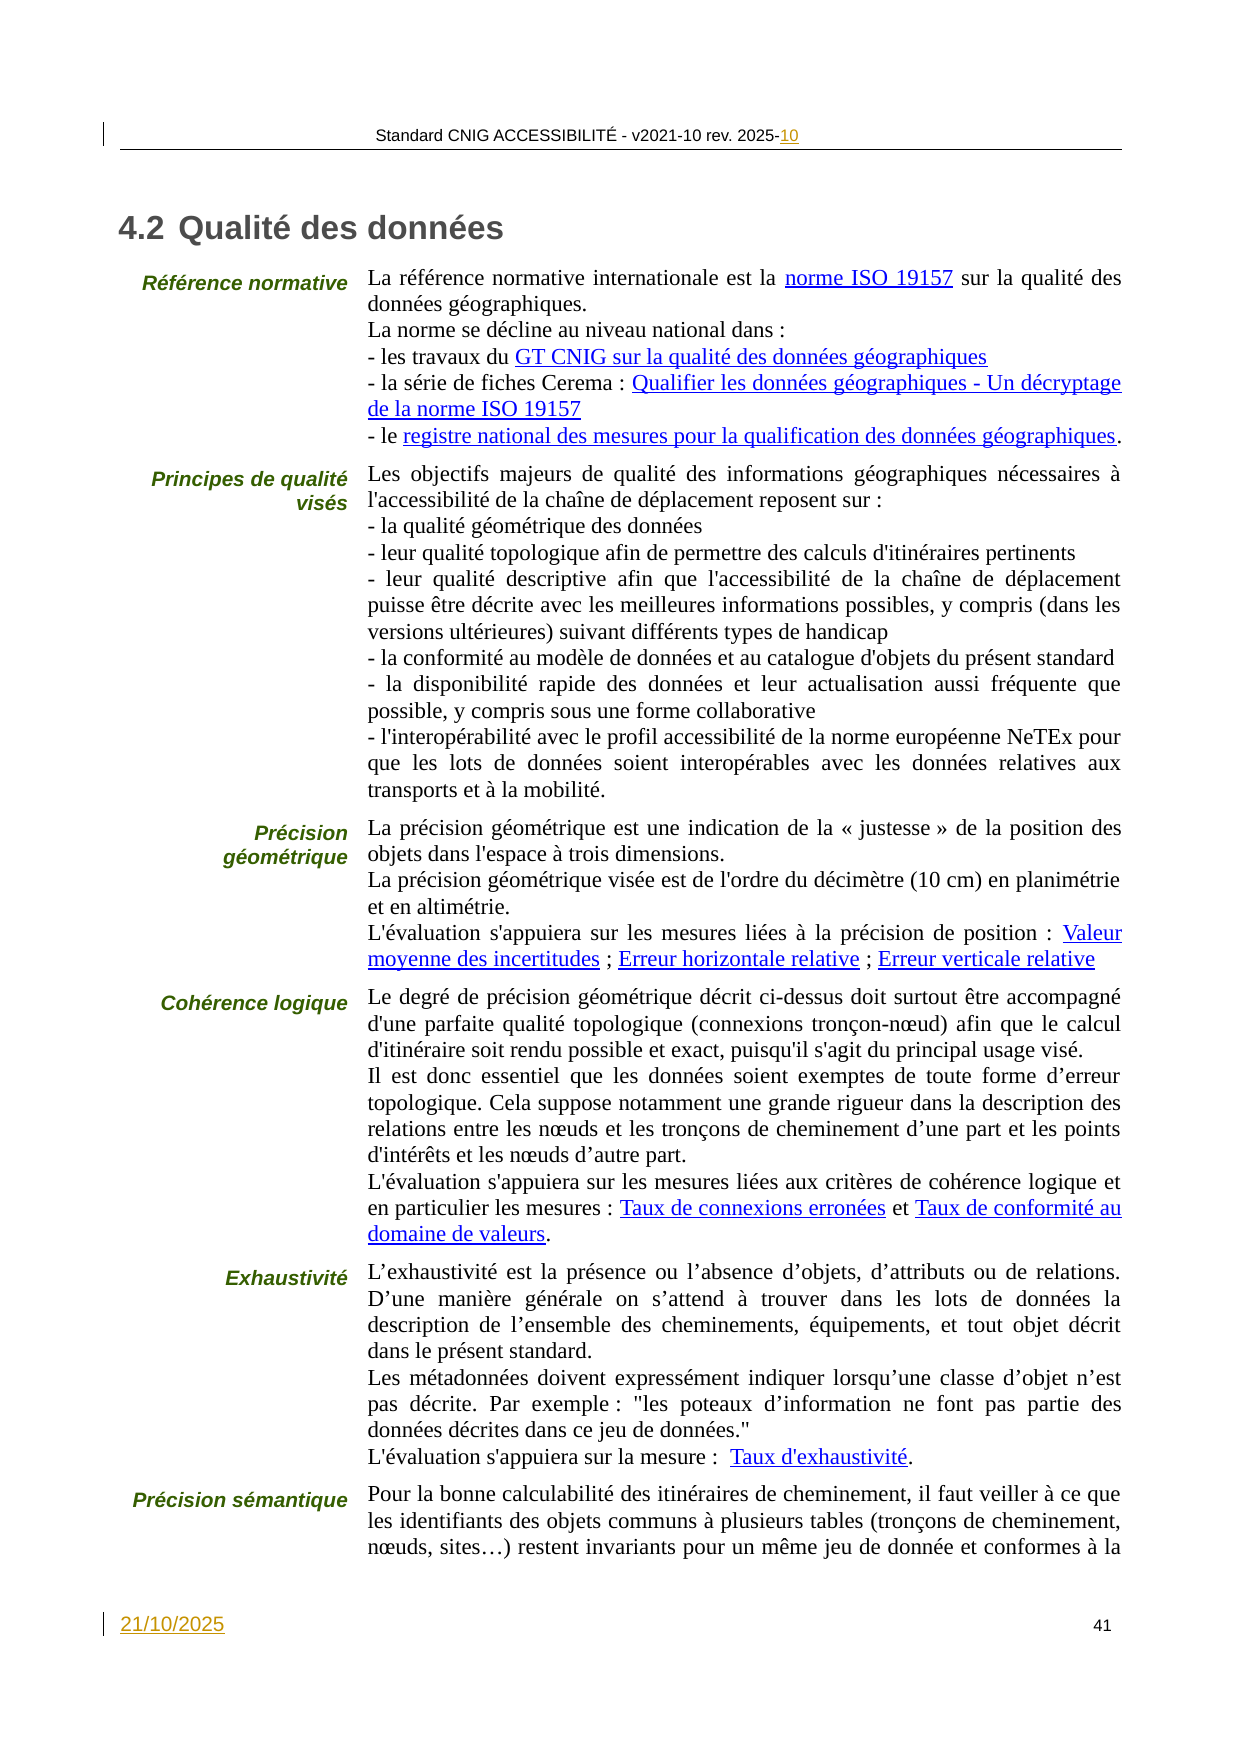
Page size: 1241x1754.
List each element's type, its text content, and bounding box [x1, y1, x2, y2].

table_header Référence normative [118, 258, 355, 454]
table_cell Cohérence logique [118, 978, 355, 1252]
table_cell Précision géométrique [118, 808, 355, 977]
subtitle Qualité des données [118, 208, 1122, 246]
table_cell La précision géométrique est une indication de la « justesse » de la position des objets dans l'espace à trois dimensions. La précision géométrique visée est de l'ordre du décimètre (10 cm) en planimétrie et en altimétrie. L'évaluation s'appuiera sur les mesures liées à la précision de position : Valeur moyenne des incertitudes ; Erreur horizontale relative ; Erreur verticale relative [355, 808, 1122, 977]
table_cell Précision sémantique [118, 1475, 355, 1565]
table_cell Exhaustivité [118, 1253, 355, 1475]
table_cell L’exhaustivité est la présence ou l’absence d’objets, d’attributs ou de relations. D’une manière générale on s’attend à trouver dans les lots de données la description de l’ensemble des cheminements, équipements, et tout objet décrit dans le présent standard. Les métadonnées doivent expressément indiquer lorsqu’une classe d’objet n’est pas décrite. Par exemple : "les poteaux d’information ne font pas partie des données décrites dans ce jeu de données." L'évaluation s'appuiera sur la mesure : Taux d'exhaustivité. [355, 1253, 1122, 1475]
table_cell Le degré de précision géométrique décrit ci-dessus doit surtout être accompagné d'une parfaite qualité topologique (connexions tronçon-nœud) afin que le calcul d'itinéraire soit rendu possible et exact, puisqu'il s'agit du principal usage visé. Il est donc essentiel que les données soient exemptes de toute forme d’erreur topologique. Cela suppose notamment une grande rigueur dans la description des relations entre les nœuds et les tronçons de cheminement d’une part et les points d'intérêts et les nœuds d’autre part. L'évaluation s'appuiera sur les mesures liées aux critères de cohérence logique et en particulier les mesures : Taux de connexions erronées et Taux de conformité au domaine de valeurs. [355, 978, 1122, 1252]
table_cell Les objectifs majeurs de qualité des informations géographiques nécessaires à l'accessibilité de la chaîne de déplacement reposent sur : - la qualité géométrique des données - leur qualité topologique afin de permettre des calculs d'itinéraires pertinents - leur qualité descriptive afin que l'accessibilité de la chaîne de déplacement puisse être décrite avec les meilleures informations possibles, y compris (dans les versions ultérieures) suivant différents types de handicap - la conformité au modèle de données et au catalogue d'objets du présent standard - la disponibilité rapide des données et leur actualisation aussi fréquente que possible, y compris sous une forme collaborative - l'interopérabilité avec le profil accessibilité de la norme européenne NeTEx pour que les lots de données soient interopérables avec les données relatives aux transports et à la mobilité. [355, 454, 1122, 808]
table_cell Principes de qualité visés [118, 454, 355, 808]
table_header La référence normative internationale est la norme ISO 19157 sur la qualité des données géographiques. La norme se décline au niveau national dans : - les travaux du GT CNIG sur la qualité des données géographiques - la série de fiches Cerema : Qualifier les données géographiques - Un décryptage de la norme ISO 19157 - le registre national des mesures pour la qualification des données géographiques. [355, 258, 1122, 454]
table_cell Pour la bonne calculabilité des itinéraires de cheminement, il faut veiller à ce que les identifiants des objets communs à plusieurs tables (tronçons de cheminement, nœuds, sites…) restent invariants pour un même jeu de donnée et conformes à la [355, 1475, 1122, 1565]
